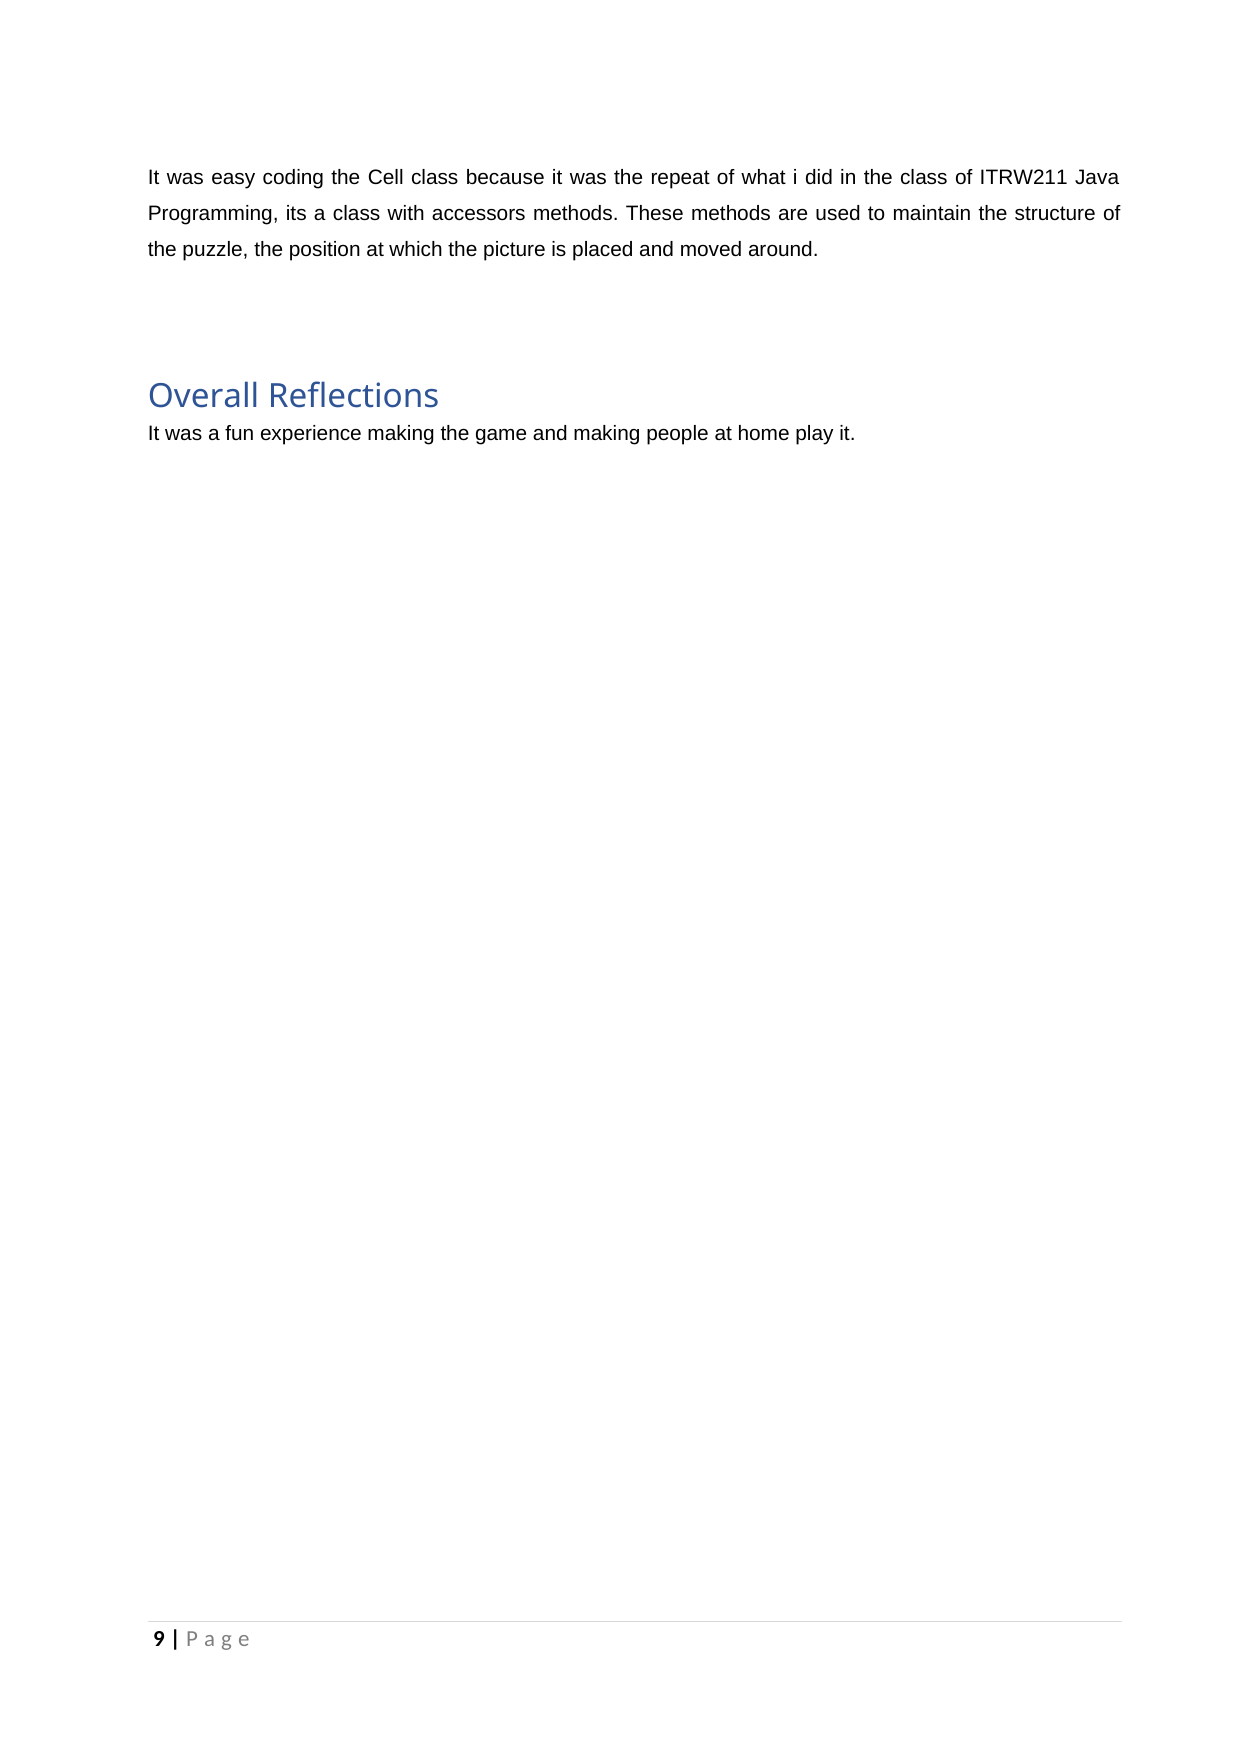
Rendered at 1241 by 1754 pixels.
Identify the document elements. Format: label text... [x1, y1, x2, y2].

subtitle Overall Reflections [148, 372, 1122, 417]
text It was a fun experience making the game and making people at home play it. [148, 421, 1122, 445]
text It was easy coding the Cell class because it was the repeat of what i did in the class of ITRW211 Java Programming, its a class with accessors methods. These methods are used to maintain the structure of the puzzle, the position at which the picture is placed and moved around. [148, 165, 1122, 261]
